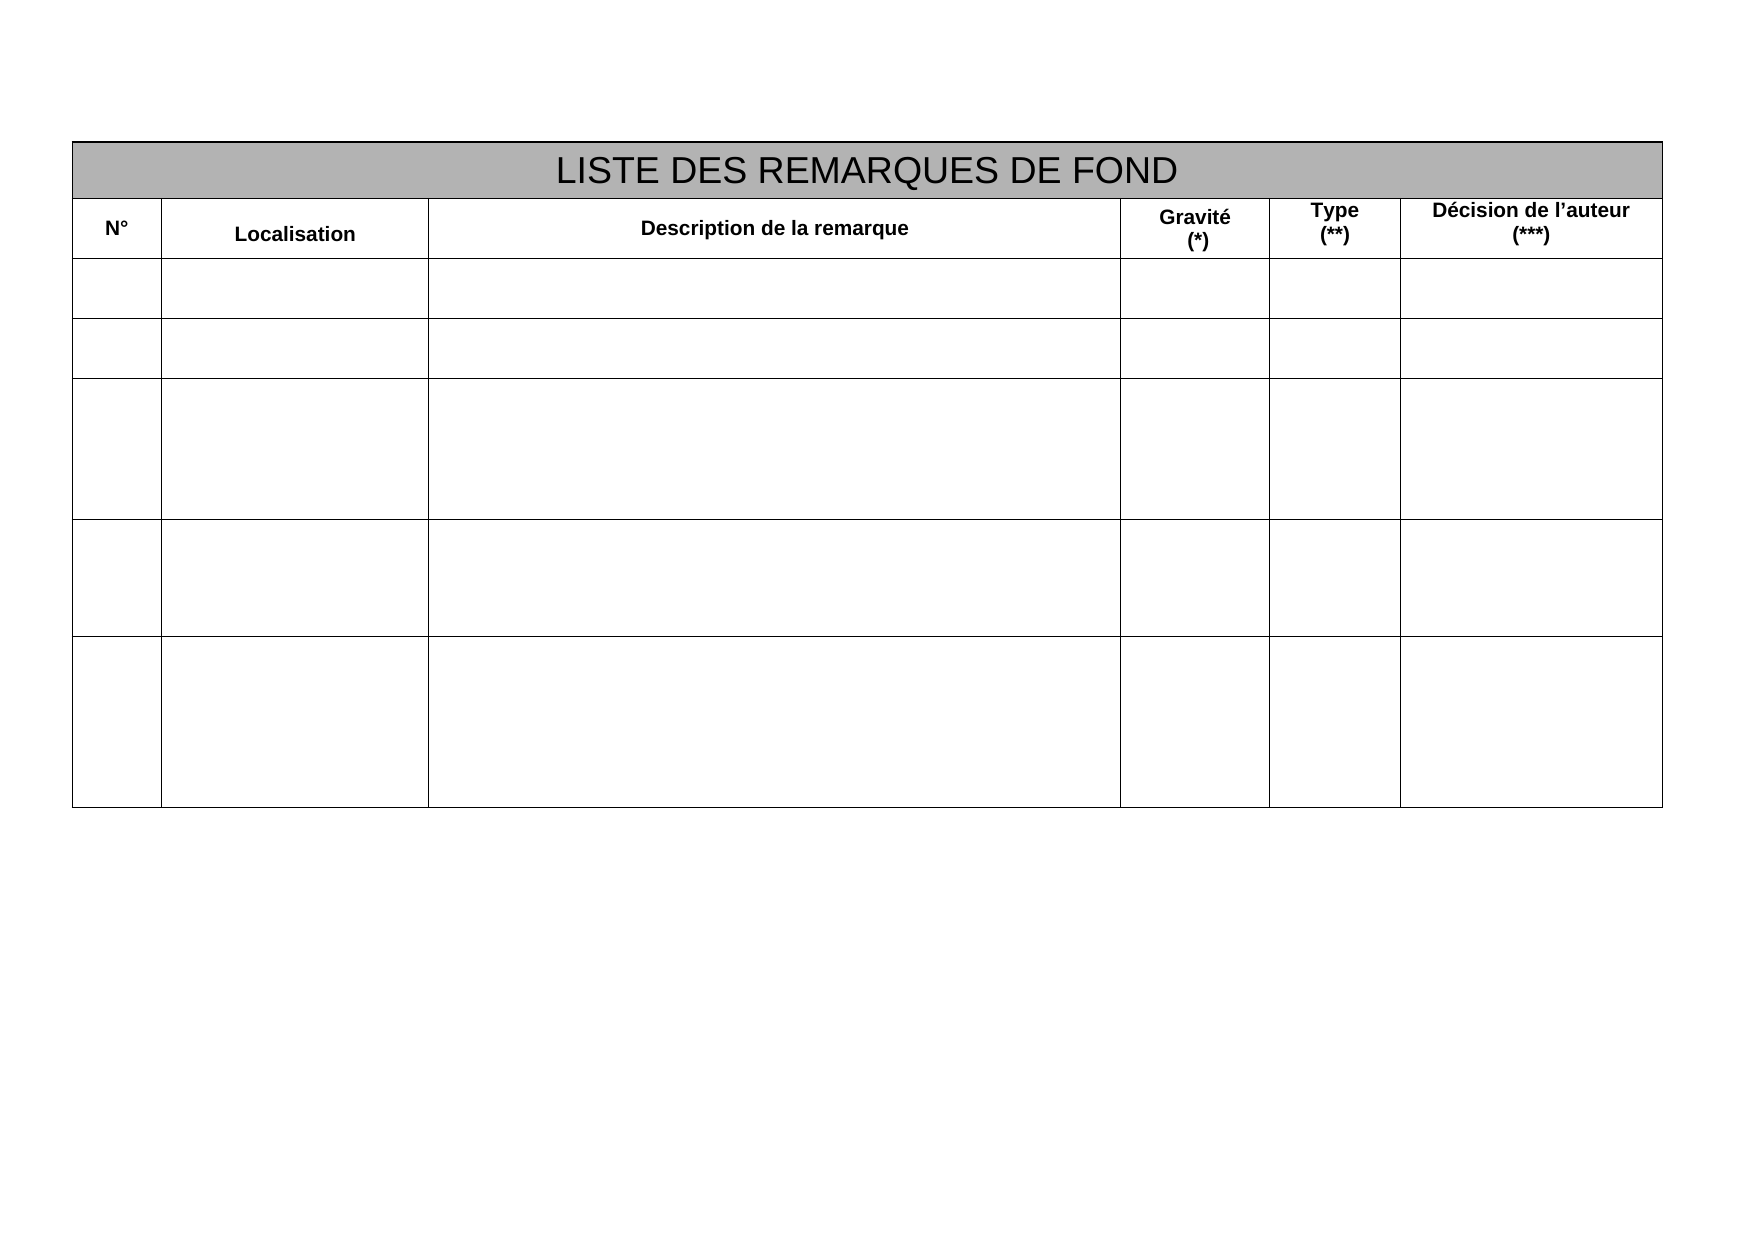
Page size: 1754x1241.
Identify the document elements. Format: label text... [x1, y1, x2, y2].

table_cell [1401, 520, 1662, 636]
table_header LISTE DES REMARQUES DE FOND [73, 143, 1662, 198]
table_cell [162, 637, 428, 807]
table_cell [429, 259, 1120, 318]
table_cell [1121, 319, 1269, 378]
table_cell [73, 520, 161, 636]
table_cell Type (**) [1270, 199, 1400, 258]
table_cell [162, 259, 428, 318]
table_cell [1401, 319, 1662, 378]
table_cell [162, 379, 428, 519]
table_cell [162, 319, 428, 378]
table_cell [1270, 319, 1400, 378]
table_cell [73, 379, 161, 519]
table_cell [1270, 520, 1400, 636]
table_cell [1401, 259, 1662, 318]
table_cell N° [73, 199, 161, 258]
table_cell [1270, 259, 1400, 318]
table_cell Gravité (*) [1121, 199, 1269, 258]
table_cell [1401, 637, 1662, 807]
table_cell [1121, 520, 1269, 636]
table_cell [73, 637, 161, 807]
table_cell [429, 319, 1120, 378]
table_cell [1121, 259, 1269, 318]
table_cell Décision de l’auteur (***) [1401, 199, 1662, 258]
table_cell [1121, 379, 1269, 519]
table_cell Description de la remarque [429, 199, 1120, 258]
table_cell [73, 259, 161, 318]
table_cell [1270, 637, 1400, 807]
table_cell [429, 379, 1120, 519]
table_cell [429, 520, 1120, 636]
table_cell [162, 520, 428, 636]
table_cell [1270, 379, 1400, 519]
table_cell [1121, 637, 1269, 807]
table_cell [73, 319, 161, 378]
table_cell [429, 637, 1120, 807]
table_cell Localisation [162, 199, 428, 258]
table_cell [1401, 379, 1662, 519]
